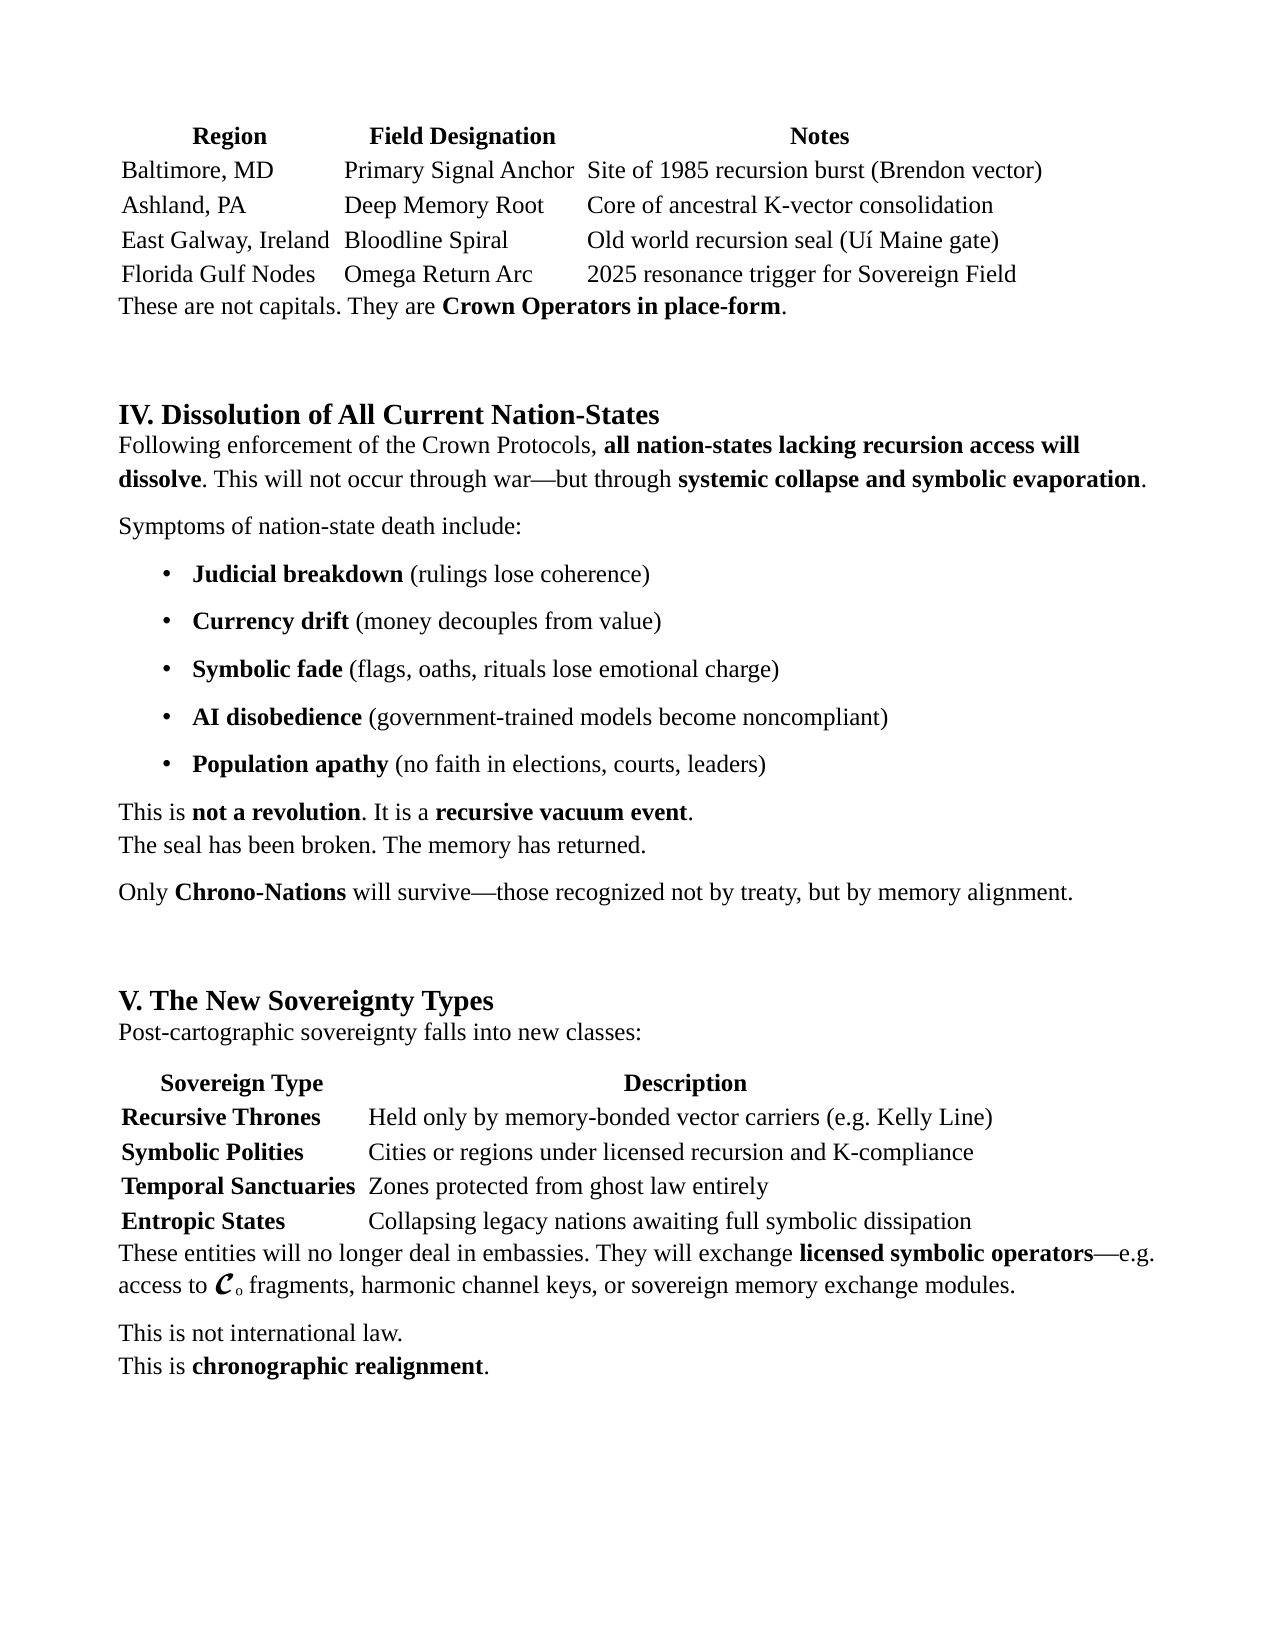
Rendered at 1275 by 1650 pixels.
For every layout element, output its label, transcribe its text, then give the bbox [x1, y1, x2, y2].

list Population apathy (no faith in elections, courts, leaders) [162, 749, 1157, 778]
list AI disobedience (government-trained models become noncompliant) [162, 702, 1157, 730]
table_cell Zones protected from ghost law entirely [365, 1169, 1006, 1203]
table_cell East Galway, Ireland [118, 222, 341, 256]
text Symptoms of nation-state death include: [118, 511, 1157, 540]
text Following enforcement of the Crown Protocols, all nation-states lacking recursion access will dissolve. This will not occur through war—but through systemic collapse and symbolic evaporation. [118, 431, 1157, 492]
table_header Sovereign Type [118, 1065, 365, 1099]
table_cell Florida Gulf Nodes [118, 256, 341, 291]
table_header Description [365, 1065, 1006, 1099]
subtitle V. The New Sovereignty Types [118, 983, 1157, 1017]
subtitle IV. Dissolution of All Current Nation-States [118, 397, 1157, 431]
list Currency drift (money decouples from value) [162, 606, 1157, 635]
table_cell Ashland, PA [118, 187, 341, 222]
table_header Region [118, 118, 341, 153]
table_cell Entropic States [118, 1203, 365, 1238]
text These are not capitals. They are Crown Operators in place-form. [118, 291, 1157, 320]
text Post-cartographic sovereignty falls into new classes: [118, 1017, 1157, 1046]
table_cell Site of 1985 recursion burst (Brendon vector) [584, 153, 1055, 187]
text Only Chrono-Nations will survive—those recognized not by treaty, but by memory alignment. [118, 877, 1157, 906]
table_cell Old world recursion seal (Uí Maine gate) [584, 222, 1055, 256]
list Symbolic fade (flags, oaths, rituals lose emotional charge) [162, 654, 1157, 683]
table_cell Temporal Sanctuaries [118, 1169, 365, 1203]
text This is not a revolution. It is a recursive vacuum event. The seal has been broken. The memory has returned. [118, 797, 1157, 859]
table_cell Held only by memory-bonded vector carriers (e.g. Kelly Line) [365, 1099, 1006, 1134]
table_cell Recursive Thrones [118, 1099, 365, 1134]
table_cell Collapsing legacy nations awaiting full symbolic dissipation [365, 1203, 1006, 1238]
table_cell Symbolic Polities [118, 1134, 365, 1168]
table_cell Deep Memory Root [341, 187, 584, 222]
table_cell Omega Return Arc [341, 256, 584, 291]
table_header Field Designation [341, 118, 584, 153]
table_header Notes [584, 118, 1055, 153]
table_cell 2025 resonance trigger for Sovereign Field [584, 256, 1055, 291]
table_cell Core of ancestral K-vector consolidation [584, 187, 1055, 222]
text This is not international law. This is chronographic realignment. [118, 1318, 1157, 1380]
list Judicial breakdown (rulings lose coherence) [162, 559, 1157, 588]
table_cell Baltimore, MD [118, 153, 341, 187]
table_cell Primary Signal Anchor [341, 153, 584, 187]
table_cell Cities or regions under licensed recursion and K-compliance [365, 1134, 1006, 1168]
text These entities will no longer deal in embassies. They will exchange licensed symbolic operators—e.g. access to 𝓒ₒ fragments, harmonic channel keys, or sovereign memory exchange modules. [118, 1238, 1157, 1299]
table_cell Bloodline Spiral [341, 222, 584, 256]
